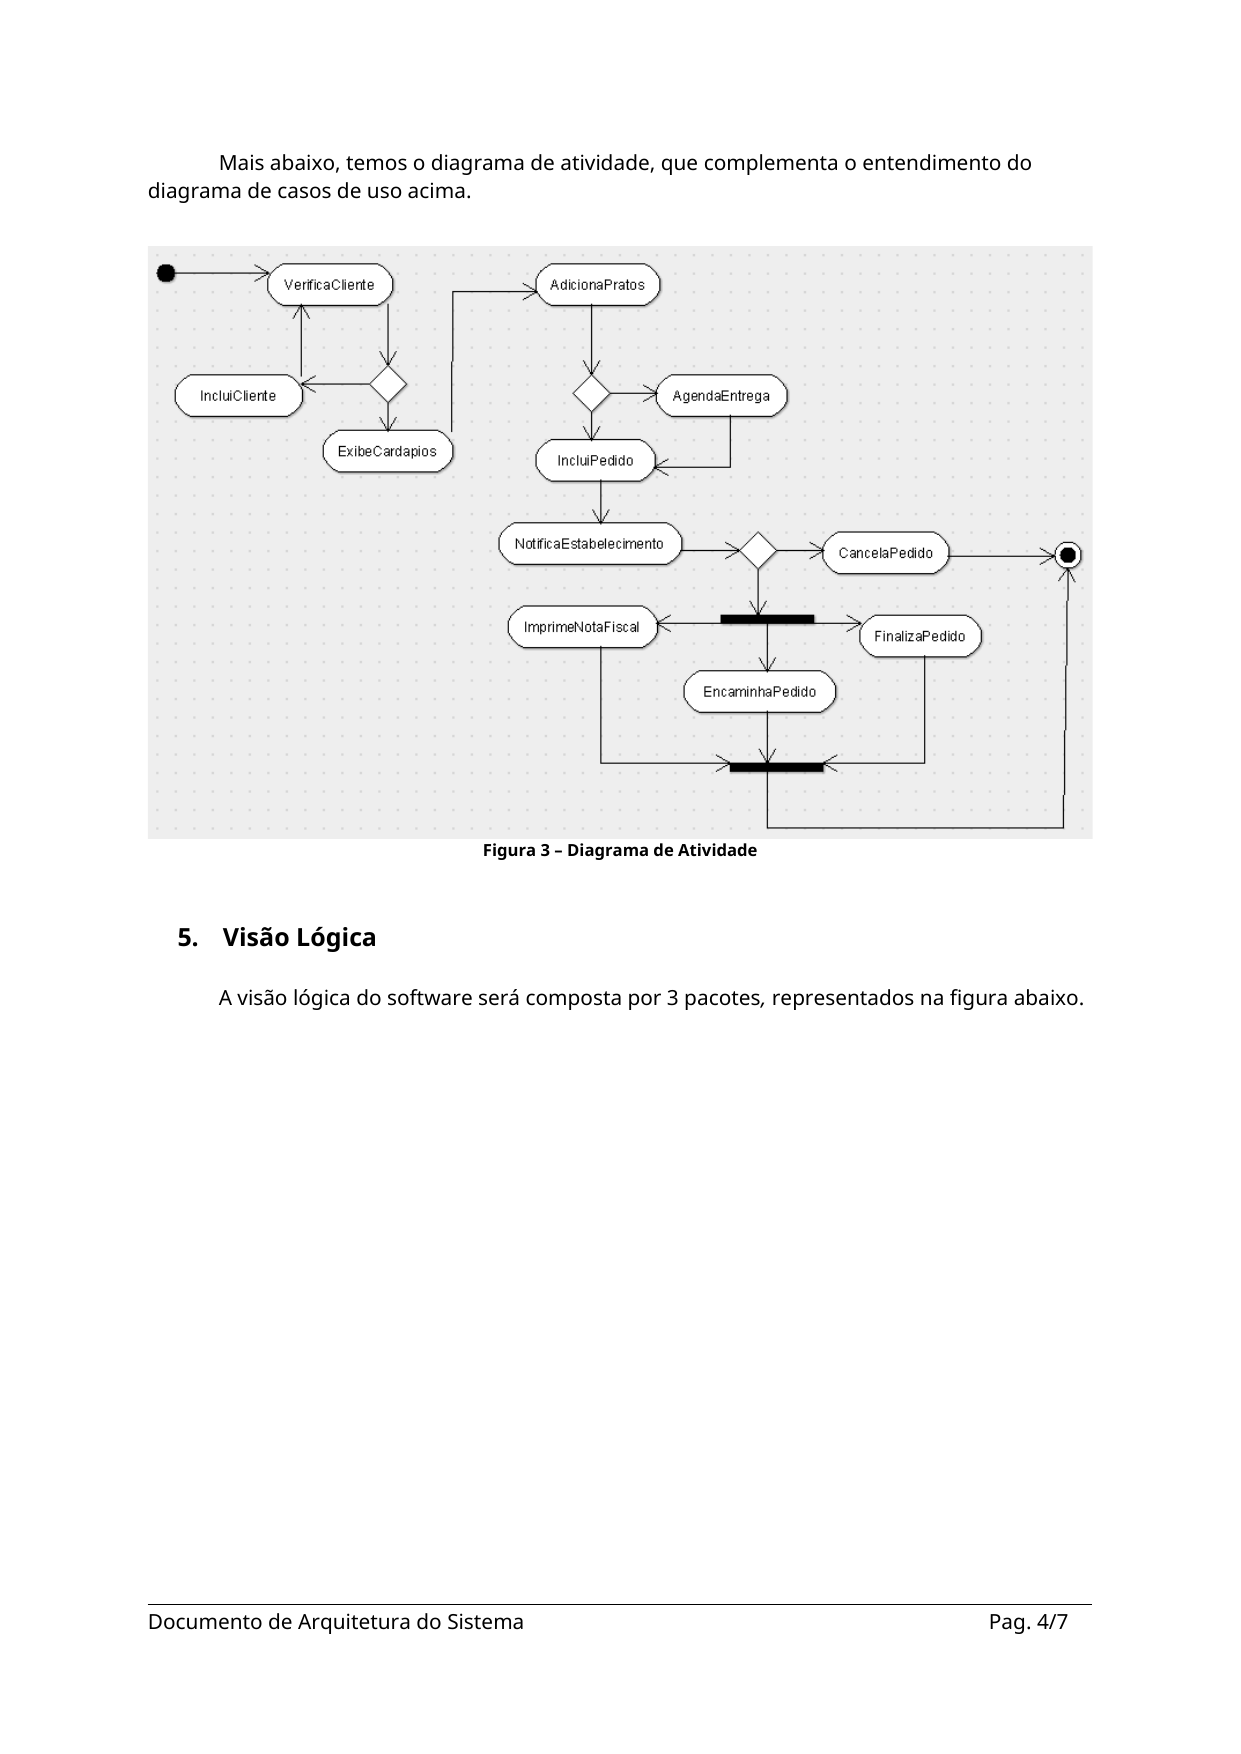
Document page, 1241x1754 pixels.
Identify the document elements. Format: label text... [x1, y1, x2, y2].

text A visão lógica do software será composta por 3 pacotes, representados na figura abaixo. [148, 983, 1092, 1012]
text Mais abaixo, temos o diagrama de atividade, que complementa o entendimento do diagrama de casos de uso acima. [148, 148, 1092, 204]
picture [147, 246, 1093, 839]
text Figura 3 – Diagrama de Atividade [148, 839, 1092, 862]
subtitle Visão Lógica [148, 920, 1092, 954]
